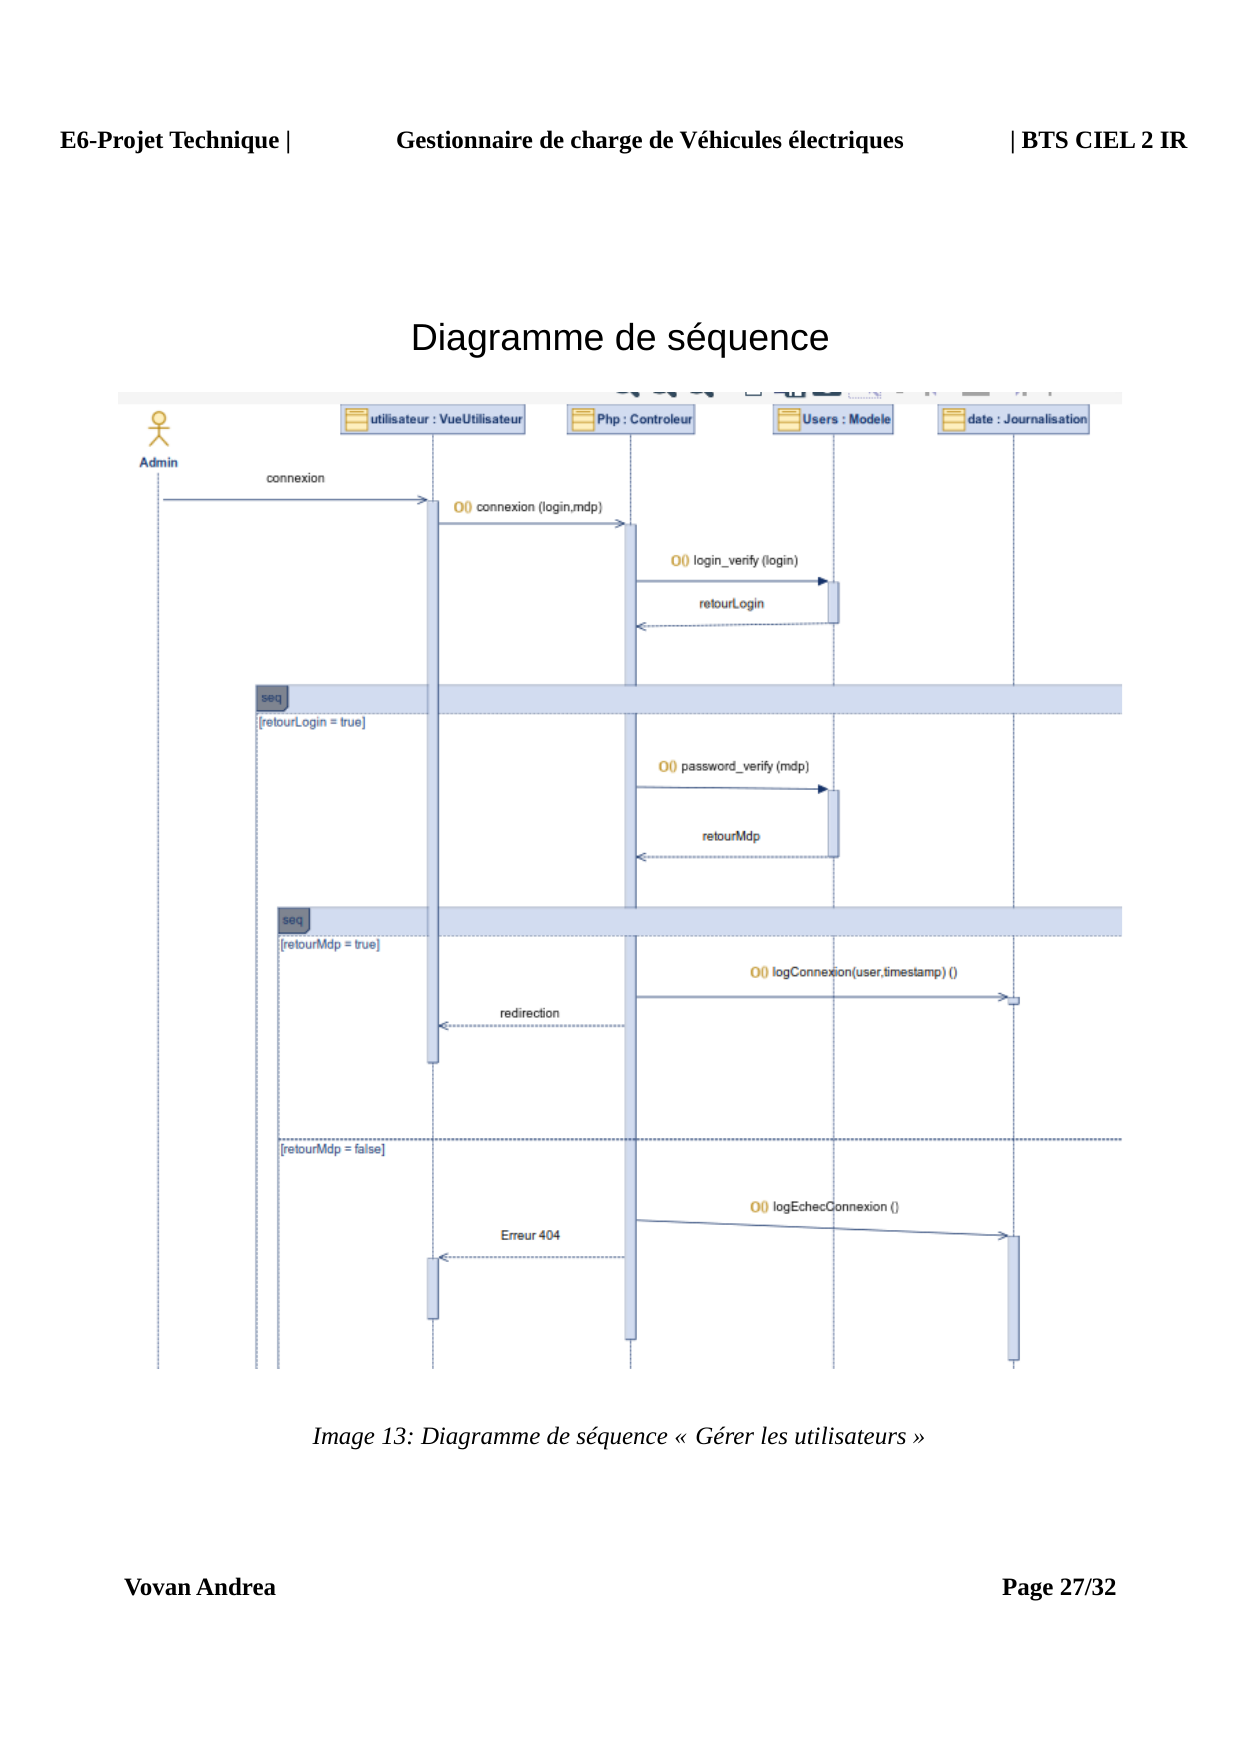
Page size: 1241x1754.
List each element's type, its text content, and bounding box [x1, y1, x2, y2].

text Image 13: Diagramme de séquence « Gérer les utilisateurs » [118, 1421, 1122, 1450]
subtitle Diagramme de séquence [118, 316, 1122, 359]
picture [118, 392, 1123, 1369]
